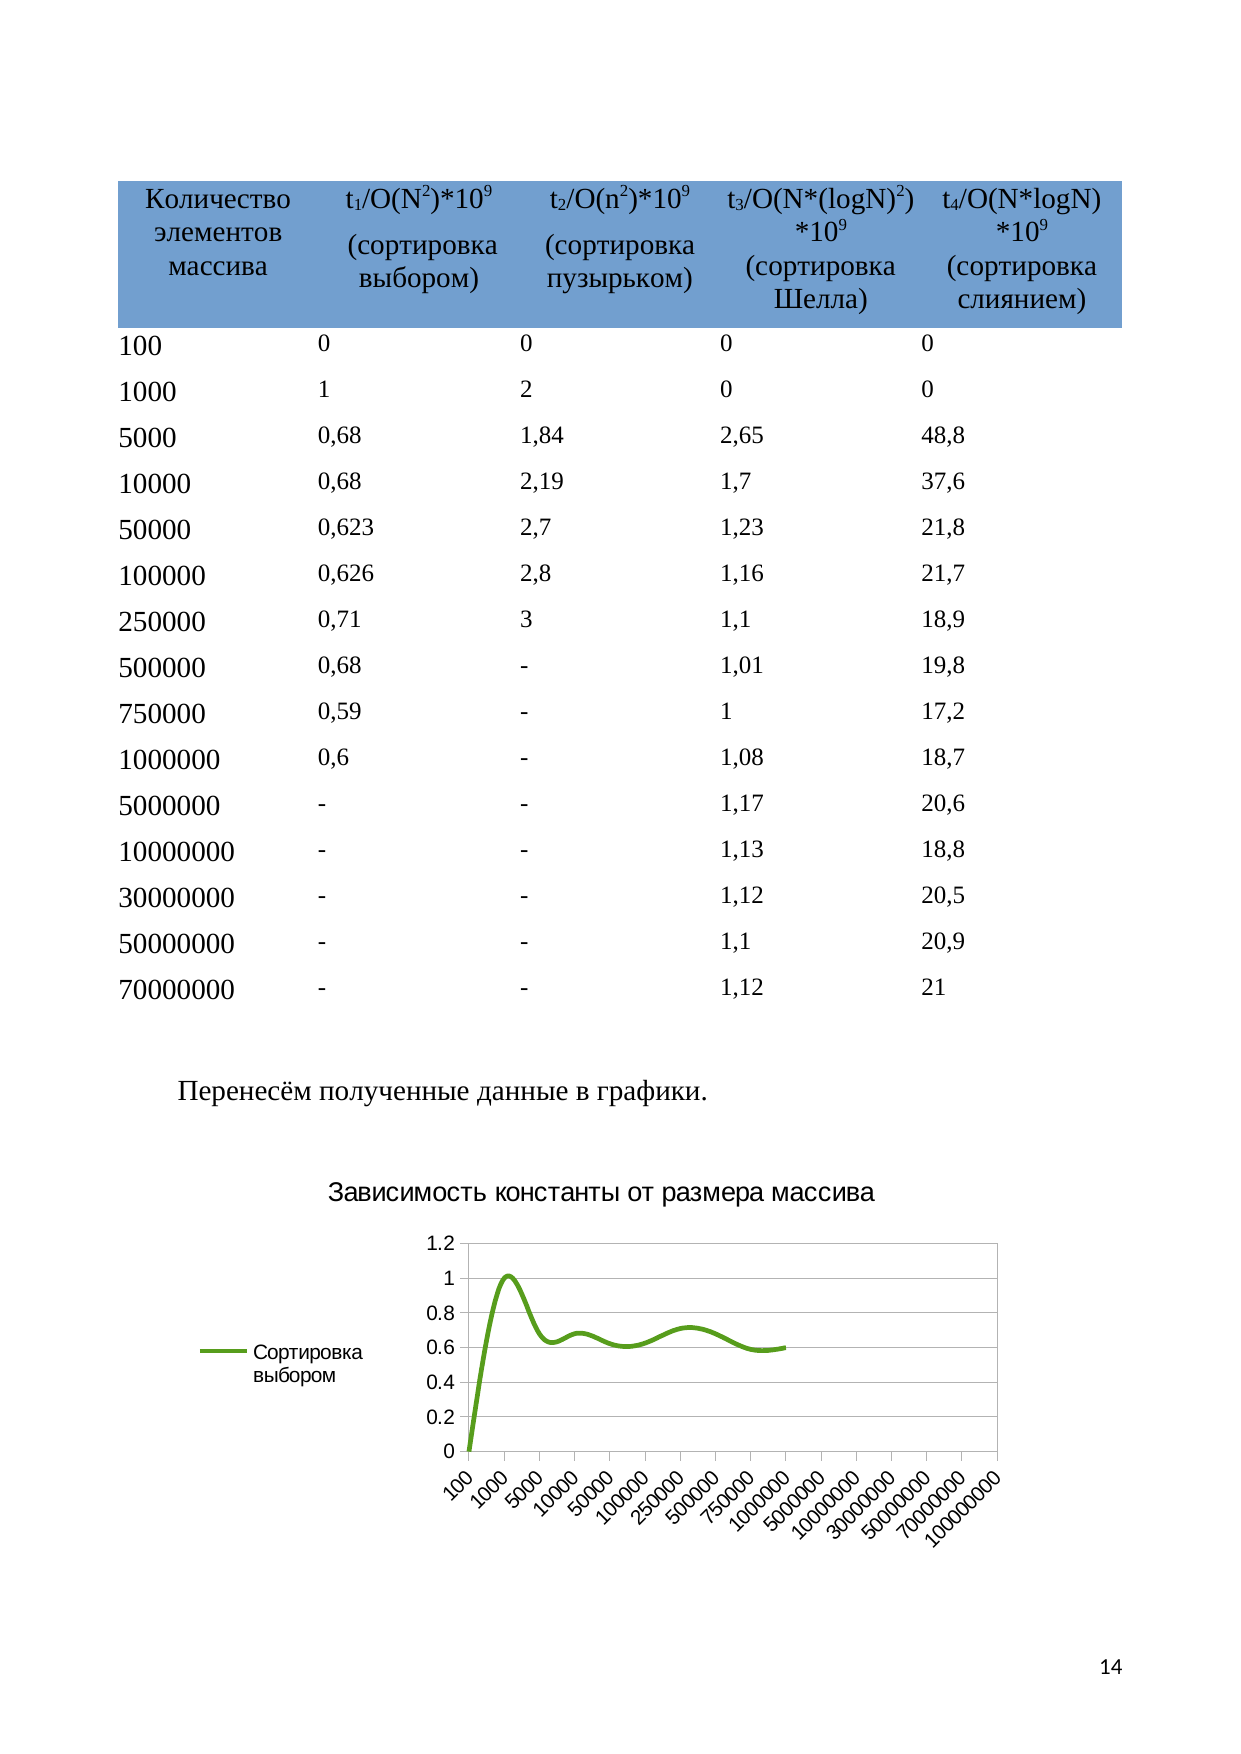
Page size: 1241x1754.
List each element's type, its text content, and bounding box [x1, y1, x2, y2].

table_cell 1000000 [118, 742, 318, 788]
table_cell - [520, 650, 720, 696]
table_cell 30000000 [118, 880, 318, 926]
table_cell 1,1 [720, 604, 921, 650]
table_cell 5000 [118, 420, 318, 466]
table_cell - [520, 972, 720, 1018]
table_cell 0 [720, 374, 921, 420]
table_cell 50000 [118, 512, 318, 558]
table_cell 750000 [118, 696, 318, 742]
table_cell - [520, 742, 720, 788]
table_cell 1,23 [720, 512, 921, 558]
text Перенесём полученные данные в графики. [118, 1073, 1122, 1106]
table_cell 21,8 [921, 512, 1122, 558]
table_cell 5000000 [118, 788, 318, 834]
table_cell 0,626 [318, 558, 520, 604]
table_cell - [520, 926, 720, 972]
table_cell - [318, 926, 520, 972]
table_cell 1 [720, 696, 921, 742]
table_cell 1,16 [720, 558, 921, 604]
table_cell 1,1 [720, 926, 921, 972]
table_cell 1,84 [520, 420, 720, 466]
table_cell 100 [118, 328, 318, 374]
table_cell 18,8 [921, 834, 1122, 880]
table_cell 100000 [118, 558, 318, 604]
table_cell 0 [921, 328, 1122, 374]
table_cell - [318, 834, 520, 880]
table_cell 0 [720, 328, 921, 374]
table_cell 18,7 [921, 742, 1122, 788]
table_cell 70000000 [118, 972, 318, 1018]
table_cell 1,12 [720, 972, 921, 1018]
table_cell - [318, 972, 520, 1018]
table_cell 0,68 [318, 650, 520, 696]
table_cell 0,71 [318, 604, 520, 650]
table_cell - [520, 880, 720, 926]
table_cell 20,9 [921, 926, 1122, 972]
table_cell 2,19 [520, 466, 720, 512]
table_cell 17,2 [921, 696, 1122, 742]
table_cell - [520, 834, 720, 880]
table_header t2/O(n2)*109 (сортировка пузырьком) [520, 181, 720, 328]
table_header Количество элементов массива [118, 181, 318, 328]
table_header t4/O(N*logN) *109 (сортировка слиянием) [921, 181, 1122, 328]
table_cell - [520, 696, 720, 742]
table_cell 500000 [118, 650, 318, 696]
table_cell 0,623 [318, 512, 520, 558]
table_cell 10000000 [118, 834, 318, 880]
table_cell 20,6 [921, 788, 1122, 834]
table_cell 250000 [118, 604, 318, 650]
table_cell 0 [921, 374, 1122, 420]
table_cell 37,6 [921, 466, 1122, 512]
table_cell 10000 [118, 466, 318, 512]
table_header t3/O(N*(logN)2) *109 (сортировка Шелла) [720, 181, 921, 328]
table_header t1/O(N2)*109 (сортировка выбором) [318, 181, 520, 328]
table_cell 0 [520, 328, 720, 374]
table_cell 3 [520, 604, 720, 650]
table_cell - [318, 788, 520, 834]
table_cell 1,01 [720, 650, 921, 696]
table_cell 1,7 [720, 466, 921, 512]
table_cell 21 [921, 972, 1122, 1018]
table_cell 18,9 [921, 604, 1122, 650]
table_cell 0,68 [318, 466, 520, 512]
table_cell 1,12 [720, 880, 921, 926]
table_cell 0,68 [318, 420, 520, 466]
table_cell 50000000 [118, 926, 318, 972]
table_cell 1,17 [720, 788, 921, 834]
table_cell 2,8 [520, 558, 720, 604]
table_cell 48,8 [921, 420, 1122, 466]
table_cell - [318, 880, 520, 926]
table_cell 0 [318, 328, 520, 374]
table_cell 2,7 [520, 512, 720, 558]
table_cell 2,65 [720, 420, 921, 466]
table_cell 1 [318, 374, 520, 420]
table_cell - [520, 788, 720, 834]
table_cell 21,7 [921, 558, 1122, 604]
table_cell 0,59 [318, 696, 520, 742]
table_cell 0,6 [318, 742, 520, 788]
table_cell 1000 [118, 374, 318, 420]
table_cell 2 [520, 374, 720, 420]
table_cell 20,5 [921, 880, 1122, 926]
table_cell 1,13 [720, 834, 921, 880]
table_cell 1,08 [720, 742, 921, 788]
table_cell 19,8 [921, 650, 1122, 696]
